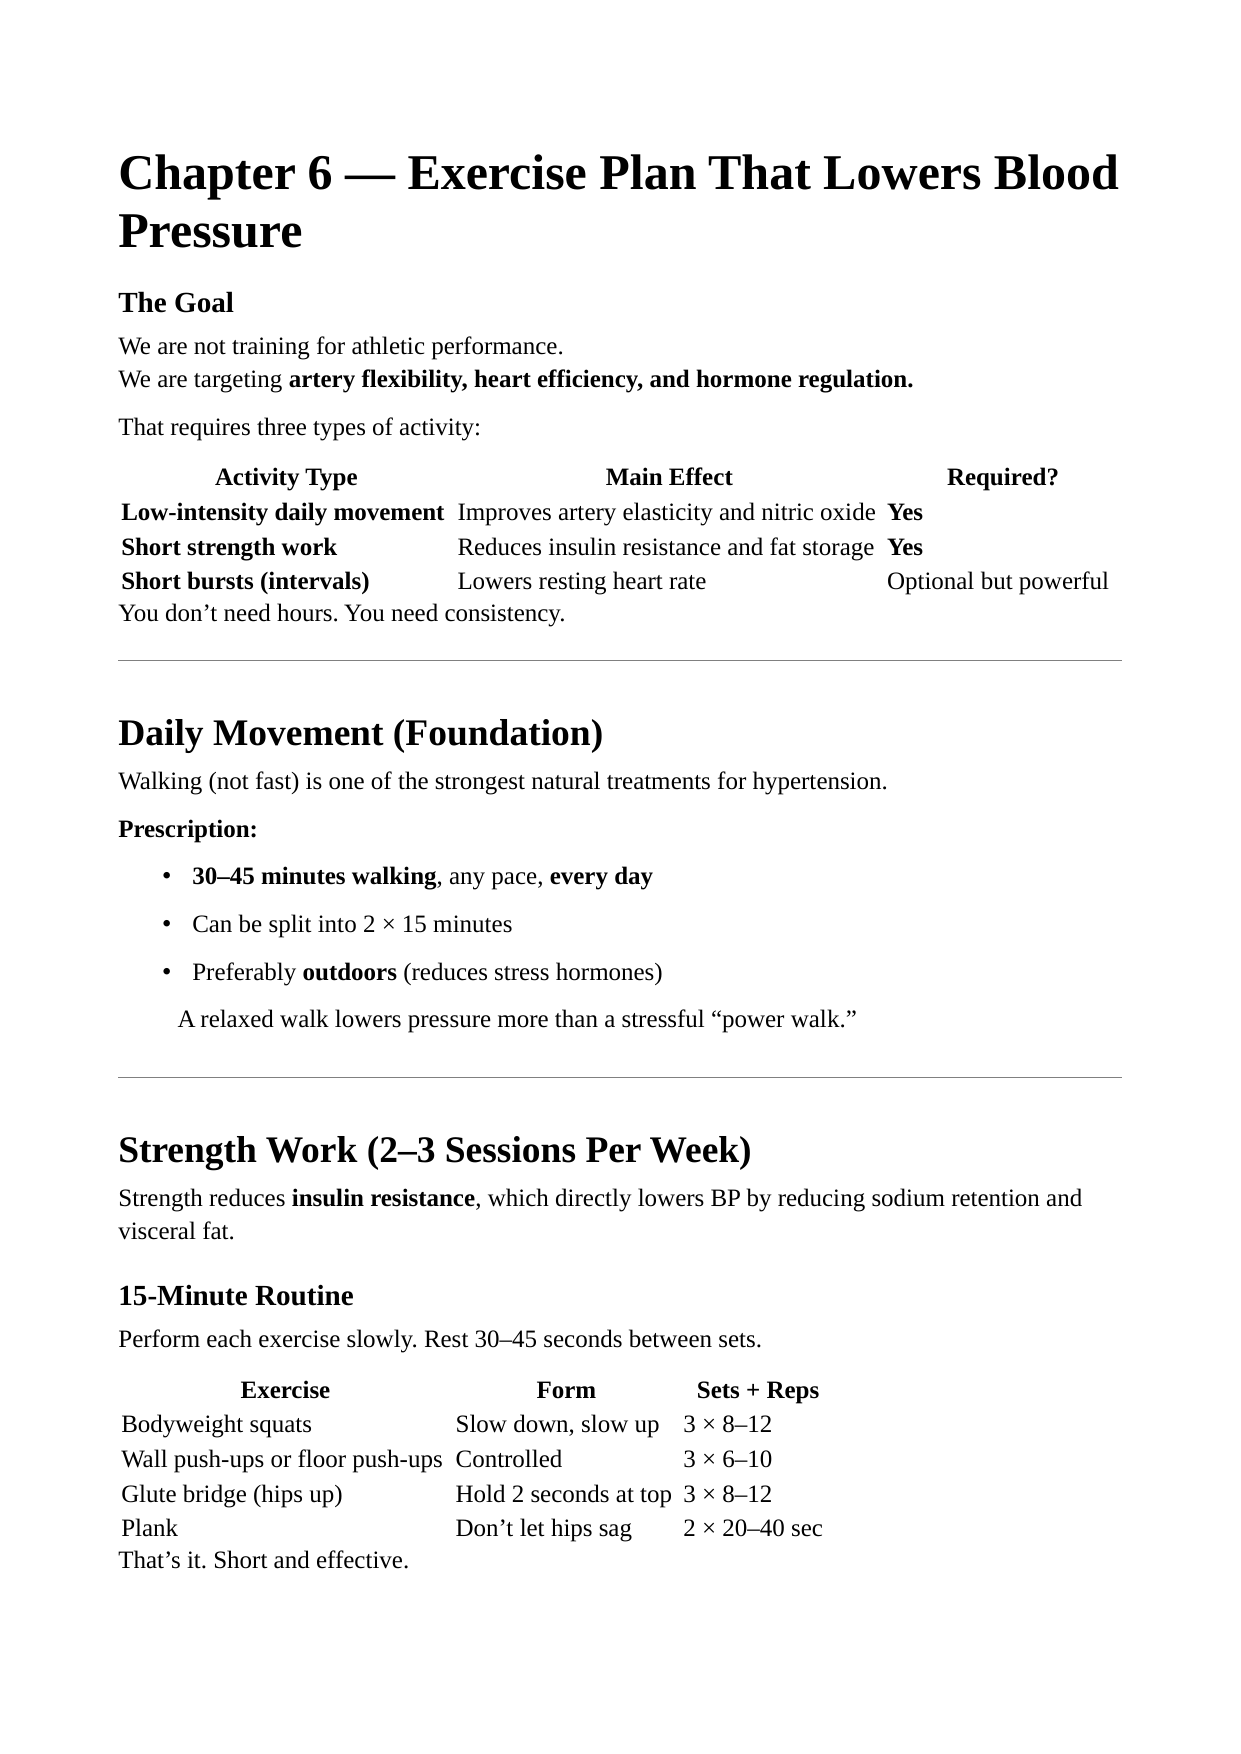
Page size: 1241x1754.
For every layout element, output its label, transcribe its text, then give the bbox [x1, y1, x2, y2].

table_cell Hold 2 seconds at top [453, 1476, 680, 1510]
table_header Main Effect [454, 460, 884, 494]
table_header Required? [884, 460, 1122, 494]
subtitle 15-Minute Routine [118, 1278, 1122, 1312]
table_header Form [453, 1372, 680, 1407]
table_cell Optional but powerful [884, 563, 1122, 598]
table_cell Lowers resting heart rate [454, 563, 884, 598]
table_cell Short strength work [118, 529, 454, 563]
text Walking (not fast) is one of the strongest natural treatments for hypertension. [118, 766, 1122, 795]
text Strength reduces insulin resistance, which directly lowers BP by reducing sodium retention and visceral fat. [118, 1183, 1122, 1245]
table_cell Slow down, slow up [453, 1407, 680, 1441]
list Can be split into 2 × 15 minutes [162, 909, 1122, 938]
subtitle Strength Work (2–3 Sessions Per Week) [118, 1127, 1122, 1171]
table_header Activity Type [118, 460, 454, 494]
table_cell Controlled [453, 1441, 680, 1476]
table_cell Reduces insulin resistance and fat storage [454, 529, 884, 563]
table_cell Glute bridge (hips up) [118, 1476, 452, 1510]
table_cell 3 × 8–12 [680, 1476, 836, 1510]
table_cell Short bursts (intervals) [118, 563, 454, 598]
text That requires three types of activity: [118, 412, 1122, 441]
list Preferably outdoors (reduces stress hormones) [162, 957, 1122, 985]
subtitle The Goal [118, 285, 1122, 319]
table_cell Improves artery elasticity and nitric oxide [454, 494, 884, 529]
subtitle Chapter 6 — Exercise Plan That Lowers Blood Pressure [118, 143, 1122, 258]
table_cell 3 × 6–10 [680, 1441, 836, 1476]
table_cell Yes [884, 529, 1122, 563]
table_cell Wall push-ups or floor push-ups [118, 1441, 452, 1476]
text That’s it. Short and effective. [118, 1545, 1122, 1574]
table_cell Yes [884, 494, 1122, 529]
text Prescription: [118, 814, 1122, 842]
table_header Sets + Reps [680, 1372, 836, 1407]
text We are not training for athletic performance. We are targeting artery flexibility, heart efficiency, and hormone regulation. [118, 331, 1122, 393]
text Perform each exercise slowly. Rest 30–45 seconds between sets. [118, 1324, 1122, 1353]
text A relaxed walk lowers pressure more than a stressful “power walk.” [177, 1004, 1063, 1033]
table_cell Bodyweight squats [118, 1407, 452, 1441]
table_cell Don’t let hips sag [453, 1510, 680, 1545]
table_header Exercise [118, 1372, 452, 1407]
table_cell 3 × 8–12 [680, 1407, 836, 1441]
subtitle Daily Movement (Foundation) [118, 711, 1122, 754]
table_cell 2 × 20–40 sec [680, 1510, 836, 1545]
table_cell Plank [118, 1510, 452, 1545]
table_cell Low-intensity daily movement [118, 494, 454, 529]
text You don’t need hours. You need consistency. [118, 598, 1122, 627]
list 30–45 minutes walking, any pace, every day [162, 861, 1122, 890]
